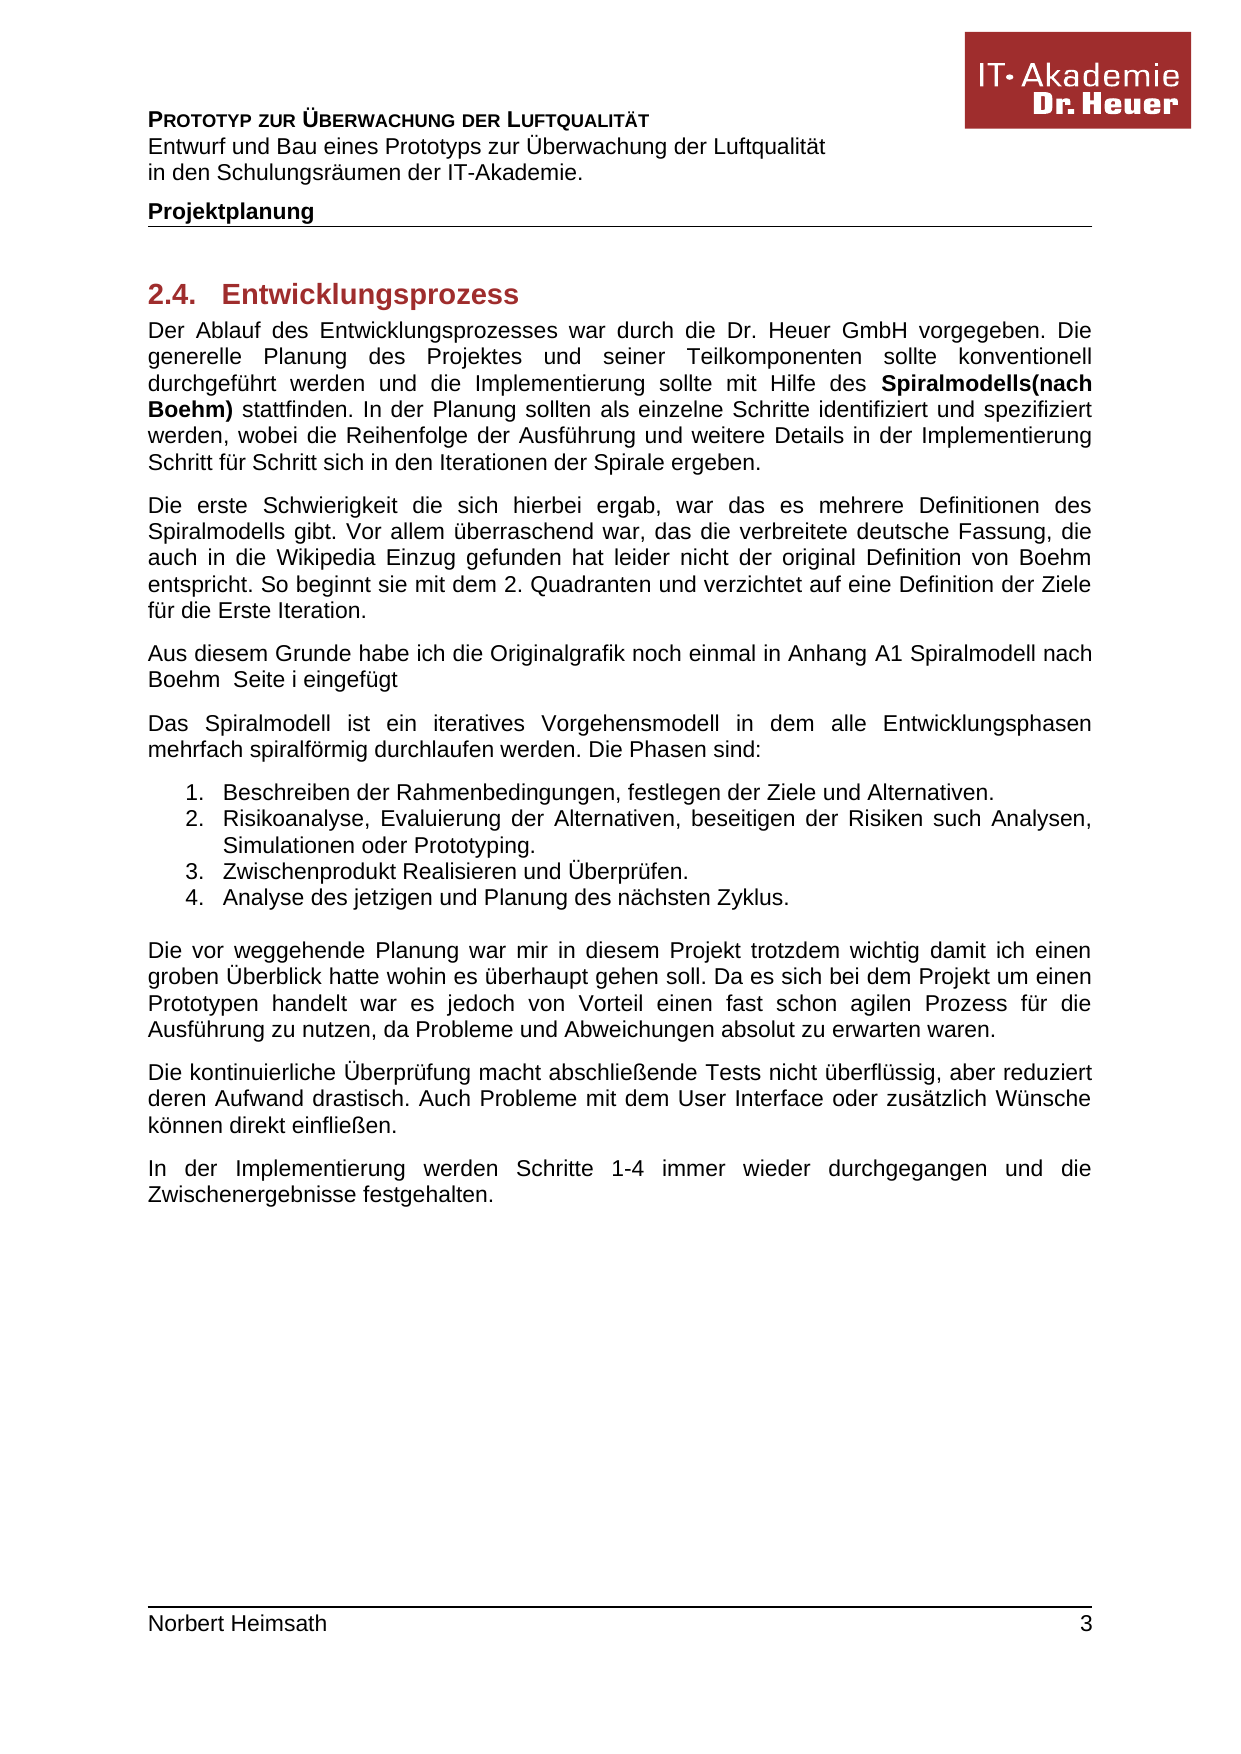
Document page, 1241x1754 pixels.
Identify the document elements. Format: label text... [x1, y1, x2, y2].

list Zwischenprodukt Realisieren und Überprüfen. [185, 858, 1092, 884]
text Aus diesem Grunde habe ich die Originalgrafik noch einmal in Anhang A1. Spiralmodell nach Boehm Seite i eingefügt [148, 640, 1092, 693]
text Der Ablauf des Entwicklungsprozesses war durch die Dr. Heuer GmbH vorgegeben. Die generelle Planung des Projektes und seiner Teilkomponenten sollte konventionell durchgeführt werden und die Implementierung sollte mit Hilfe des Spiralmodells(nach Boehm) stattfinden. In der Planung sollten als einzelne Schritte identifiziert und spezifiziert werden, wobei die Reihenfolge der Ausführung und weitere Details in der Implementierung Schritt für Schritt sich in den Iterationen der Spirale ergeben. [148, 317, 1092, 475]
text Die erste Schwierigkeit die sich hierbei ergab, war das es mehrere Definitionen des Spiralmodells gibt. Vor allem überraschend war, das die verbreitete deutsche Fassung, die auch in die Wikipedia Einzug gefunden hat leider nicht der original Definition von Boehm entspricht. So beginnt sie mit dem 2. Quadranten und verzichtet auf eine Definition der Ziele für die Erste Iteration. [148, 492, 1092, 623]
text Die vor weggehende Planung war mir in diesem Projekt trotzdem wichtig damit ich einen groben Überblick hatte wohin es überhaupt gehen soll. Da es sich bei dem Projekt um einen Prototypen handelt war es jedoch von Vorteil einen fast schon agilen Prozess für die Ausführung zu nutzen, da Probleme und Abweichungen absolut zu erwarten waren. [148, 937, 1092, 1042]
list Risikoanalyse, Evaluierung der Alternativen, beseitigen der Risiken such Analysen, Simulationen oder Prototyping. [185, 805, 1092, 858]
text Die kontinuierliche Überprüfung macht abschließende Tests nicht überflüssig, aber reduziert deren Aufwand drastisch. Auch Probleme mit dem User Interface oder zusätzlich Wünsche können direkt einfließen. [148, 1059, 1092, 1138]
text In der Implementierung werden Schritte 1-4 immer wieder durchgegangen und die Zwischenergebnisse festgehalten. [148, 1155, 1092, 1207]
list Beschreiben der Rahmenbedingungen, festlegen der Ziele und Alternativen. [185, 779, 1092, 805]
text Das Spiralmodell ist ein iteratives Vorgehensmodell in dem alle Entwicklungsphasen mehrfach spiralförmig durchlaufen werden. Die Phasen sind: [148, 709, 1092, 762]
list Analyse des jetzigen und Planung des nächsten Zyklus. [185, 884, 1092, 911]
subtitle Entwicklungsprozess [148, 277, 1092, 310]
